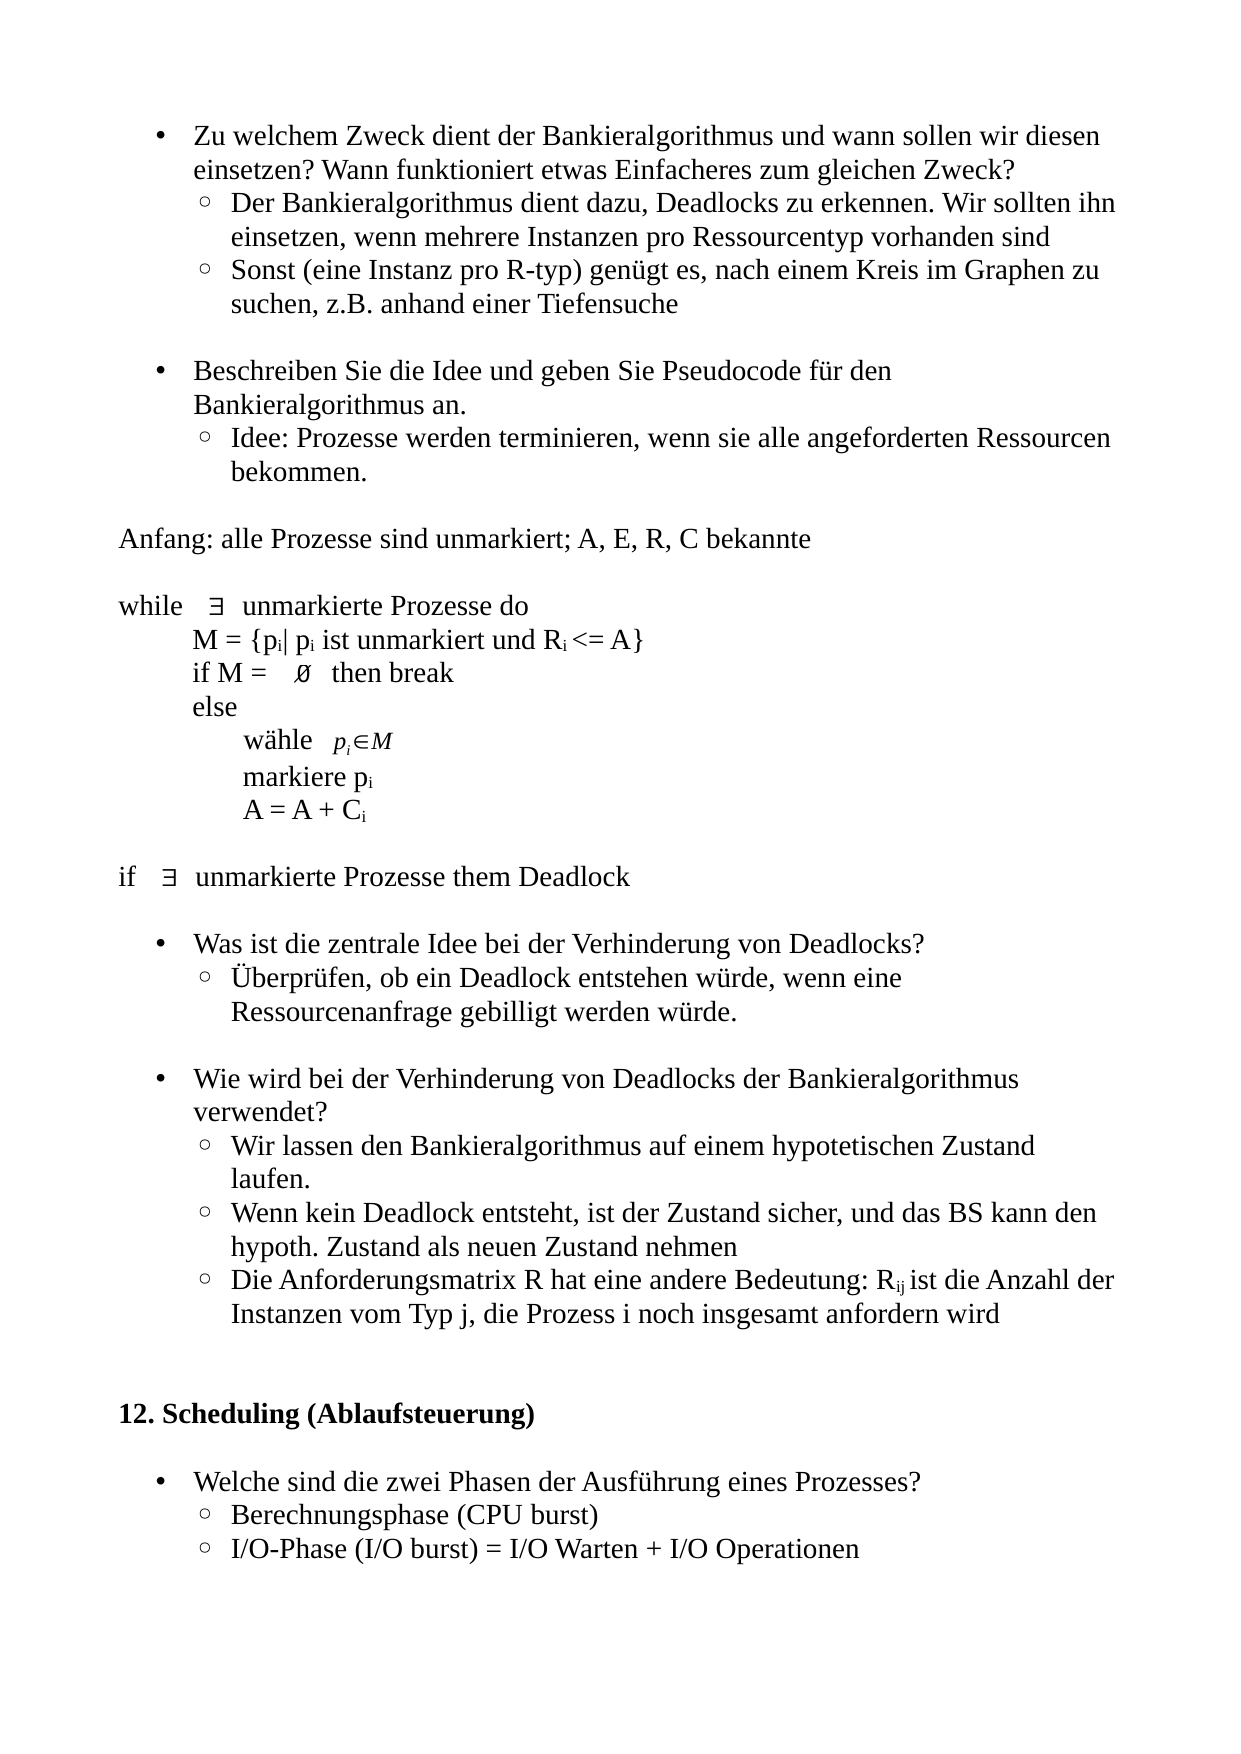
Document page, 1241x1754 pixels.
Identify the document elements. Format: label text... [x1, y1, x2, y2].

list Idee: Prozesse werden terminieren, wenn sie alle angeforderten Ressourcen bekommen. [193, 420, 1122, 488]
list Sonst (eine Instanz pro R-typ) genügt es, nach einem Kreis im Graphen zu suchen, z.B. anhand einer Tiefensuche [193, 252, 1122, 320]
list Überprüfen, ob ein Deadlock entstehen würde, wenn eine Ressourcenanfrage gebilligt werden würde. [193, 960, 1122, 1027]
list I/O-Phase (I/O burst) = I/O Warten + I/O Operationen [193, 1531, 1122, 1565]
list Berechnungsphase (CPU burst) [193, 1497, 1122, 1531]
text Anfang: alle Prozesse sind unmarkiert; A, E, R, C bekannte [118, 521, 1122, 555]
list Zu welchem Zweck dient der Bankieralgorithmus und wann sollen wir diesen einsetzen? Wann funktioniert etwas Einfacheres zum gleichen Zweck? [156, 118, 1122, 185]
list Wie wird bei der Verhinderung von Deadlocks der Bankieralgorithmus verwendet? [156, 1061, 1122, 1128]
list Welche sind die zwei Phasen der Ausführung eines Prozesses? [156, 1464, 1122, 1497]
list Wenn kein Deadlock entsteht, ist der Zustand sicher, und das BS kann den hypoth. Zustand als neuen Zustand nehmen [193, 1195, 1122, 1262]
list Der Bankieralgorithmus dient dazu, Deadlocks zu erkennen. Wir sollten ihn einsetzen, wenn mehrere Instanzen pro Ressourcentyp vorhanden sind [193, 185, 1122, 252]
text  [118, 1363, 1122, 1397]
list Die Anforderungsmatrix R hat eine andere Bedeutung: Rij ist die Anzahl der Instanzen vom Typ j, die Prozess i noch insgesamt anfordern wird [193, 1262, 1122, 1329]
text M = {pi| pi ist unmarkiert und Ri <= A} [118, 622, 1122, 655]
text if M = then break [118, 655, 1122, 689]
text else [118, 689, 1122, 722]
list Wir lassen den Bankieralgorithmus auf einem hypotetischen Zustand laufen. [193, 1128, 1122, 1195]
list Beschreiben Sie die Idee und geben Sie Pseudocode für den Bankieralgorithmus an. [156, 353, 1122, 420]
text 12. Scheduling (Ablaufsteuerung) [118, 1397, 1122, 1430]
text markiere pi [118, 759, 1122, 792]
text A = A + Ci [118, 792, 1122, 826]
list Was ist die zentrale Idee bei der Verhinderung von Deadlocks? [156, 926, 1122, 960]
text wähle [118, 722, 1122, 759]
text while unmarkierte Prozesse do [118, 588, 1122, 622]
text  [118, 1430, 1122, 1464]
text if unmarkierte Prozesse them Deadlock [118, 859, 1122, 893]
